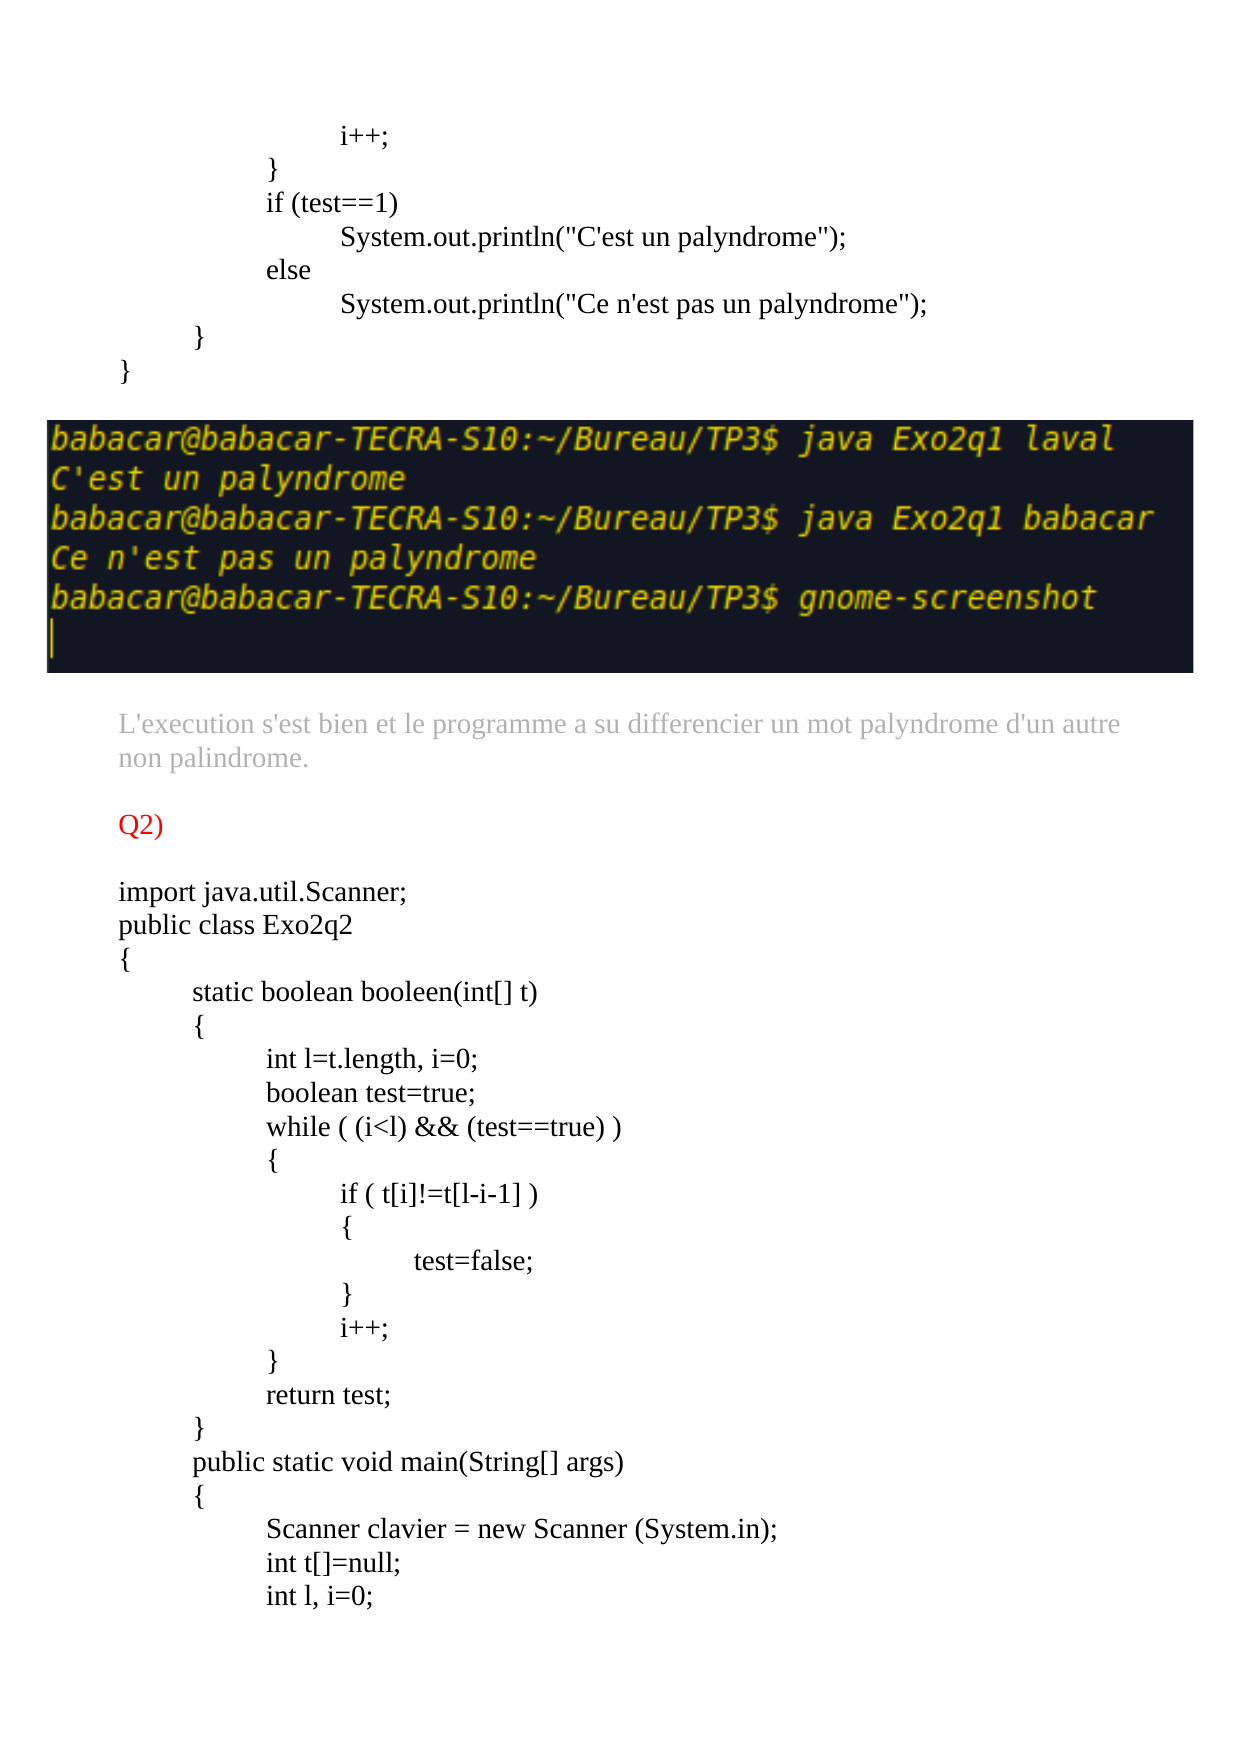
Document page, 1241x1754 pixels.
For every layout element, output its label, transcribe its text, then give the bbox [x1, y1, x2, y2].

text test=false; [118, 1243, 1122, 1276]
text } [118, 1343, 1122, 1377]
text Scanner clavier = new Scanner (System.in); [118, 1511, 1122, 1545]
text int l, i=0; [118, 1578, 1122, 1612]
text { [118, 1142, 1122, 1176]
text System.out.println("Ce n'est pas un palyndrome"); [118, 286, 1122, 319]
text { [118, 1008, 1122, 1042]
text i++; [118, 118, 1122, 152]
text L'execution s'est bien et le programme a su differencier un mot palyndrome d'un autre non palindrome. [118, 706, 1122, 773]
text if ( t[i]!=t[l-i-1] ) [118, 1176, 1122, 1209]
text while ( (i<l) && (test==true) ) [118, 1109, 1122, 1142]
text public class Exo2q2 [118, 907, 1122, 941]
text System.out.println("C'est un palyndrome"); [118, 219, 1122, 252]
text i++; [118, 1310, 1122, 1343]
text static boolean booleen(int[] t) [118, 974, 1122, 1008]
text Q2) [118, 807, 1122, 840]
text } [118, 319, 1122, 353]
text { [118, 1209, 1122, 1243]
text } [118, 1276, 1122, 1310]
text import java.util.Scanner; [118, 874, 1122, 907]
text { [118, 1478, 1122, 1511]
text } [118, 353, 1122, 386]
text { [118, 941, 1122, 974]
text int t[]=null; [118, 1545, 1122, 1578]
text boolean test=true; [118, 1075, 1122, 1109]
text int l=t.length, i=0; [118, 1042, 1122, 1075]
text } [118, 1411, 1122, 1444]
text } [118, 152, 1122, 185]
text public static void main(String[] args) [118, 1444, 1122, 1478]
text else [118, 252, 1122, 286]
picture [46, 420, 213, 455]
text return test; [118, 1377, 1122, 1411]
text if (test==1) [118, 185, 1122, 219]
